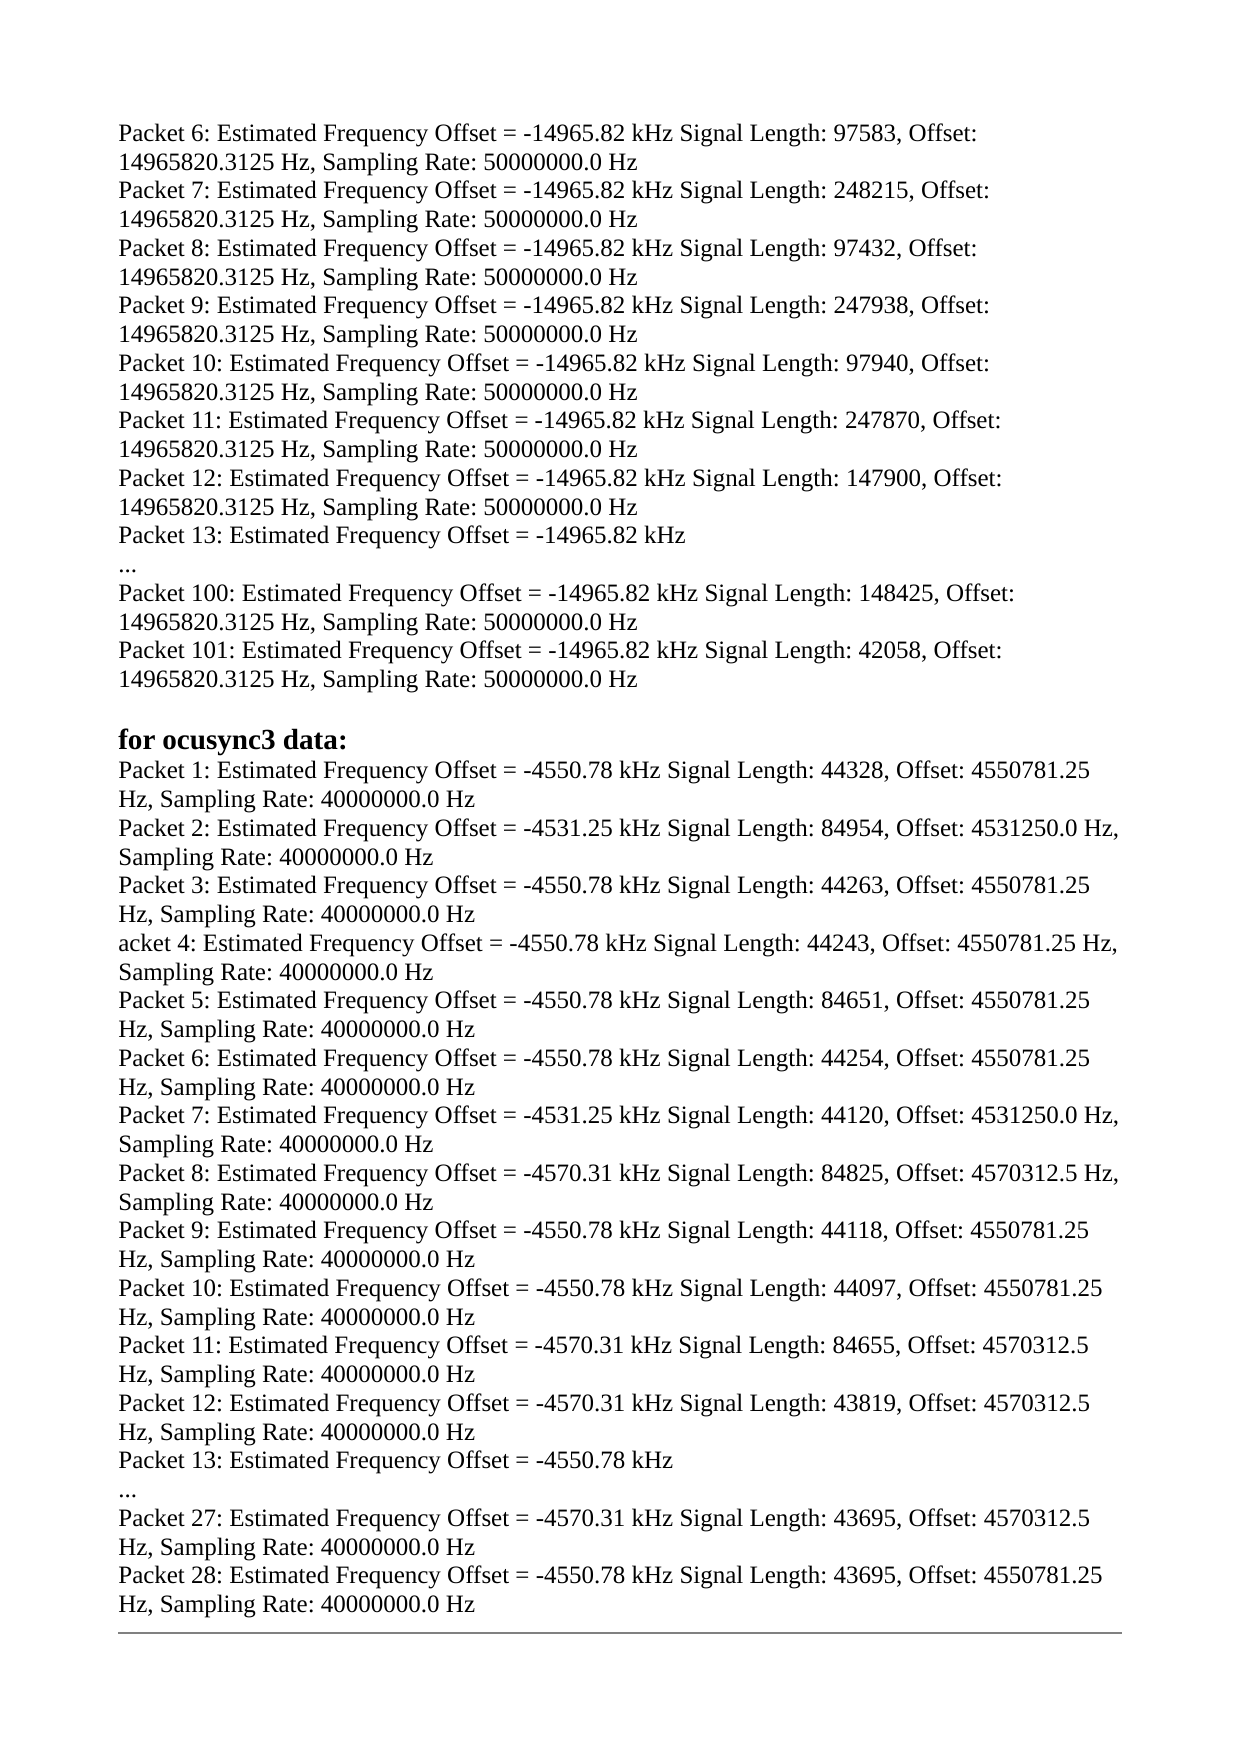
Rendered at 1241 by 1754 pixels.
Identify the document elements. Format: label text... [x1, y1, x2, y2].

text Packet 7: Estimated Frequency Offset = -14965.82 kHz Signal Length: 248215, Offset: 14965820.3125 Hz, Sampling Rate: 50000000.0 Hz [118, 176, 1122, 233]
text Packet 5: Estimated Frequency Offset = -4550.78 kHz Signal Length: 84651, Offset: 4550781.25 Hz, Sampling Rate: 40000000.0 Hz [118, 985, 1122, 1043]
text Packet 13: Estimated Frequency Offset = -4550.78 kHz [118, 1445, 1122, 1474]
text Packet 7: Estimated Frequency Offset = -4531.25 kHz Signal Length: 44120, Offset: 4531250.0 Hz, Sampling Rate: 40000000.0 Hz [118, 1100, 1122, 1158]
text Packet 3: Estimated Frequency Offset = -4550.78 kHz Signal Length: 44263, Offset: 4550781.25 Hz, Sampling Rate: 40000000.0 Hz [118, 870, 1122, 928]
text Packet 9: Estimated Frequency Offset = -14965.82 kHz Signal Length: 247938, Offset: 14965820.3125 Hz, Sampling Rate: 50000000.0 Hz [118, 291, 1122, 348]
text Packet 2: Estimated Frequency Offset = -4531.25 kHz Signal Length: 84954, Offset: 4531250.0 Hz, Sampling Rate: 40000000.0 Hz [118, 813, 1122, 870]
text for ocusync3 data: [118, 722, 1122, 755]
text Packet 1: Estimated Frequency Offset = -4550.78 kHz Signal Length: 44328, Offset: 4550781.25 Hz, Sampling Rate: 40000000.0 Hz [118, 755, 1122, 813]
text Packet 11: Estimated Frequency Offset = -4570.31 kHz Signal Length: 84655, Offset: 4570312.5 Hz, Sampling Rate: 40000000.0 Hz [118, 1330, 1122, 1388]
text Packet 9: Estimated Frequency Offset = -4550.78 kHz Signal Length: 44118, Offset: 4550781.25 Hz, Sampling Rate: 40000000.0 Hz [118, 1215, 1122, 1273]
text acket 4: Estimated Frequency Offset = -4550.78 kHz Signal Length: 44243, Offset: 4550781.25 Hz, Sampling Rate: 40000000.0 Hz [118, 928, 1122, 985]
text Packet 11: Estimated Frequency Offset = -14965.82 kHz Signal Length: 247870, Offset: 14965820.3125 Hz, Sampling Rate: 50000000.0 Hz [118, 406, 1122, 463]
text Packet 8: Estimated Frequency Offset = -4570.31 kHz Signal Length: 84825, Offset: 4570312.5 Hz, Sampling Rate: 40000000.0 Hz [118, 1158, 1122, 1215]
text ... [118, 1474, 1122, 1503]
text Packet 28: Estimated Frequency Offset = -4550.78 kHz Signal Length: 43695, Offset: 4550781.25 Hz, Sampling Rate: 40000000.0 Hz [118, 1560, 1122, 1618]
text Packet 12: Estimated Frequency Offset = -4570.31 kHz Signal Length: 43819, Offset: 4570312.5 Hz, Sampling Rate: 40000000.0 Hz [118, 1388, 1122, 1445]
text Packet 101: Estimated Frequency Offset = -14965.82 kHz Signal Length: 42058, Offset: 14965820.3125 Hz, Sampling Rate: 50000000.0 Hz [118, 636, 1122, 693]
text ... [118, 549, 1122, 578]
text Packet 10: Estimated Frequency Offset = -4550.78 kHz Signal Length: 44097, Offset: 4550781.25 Hz, Sampling Rate: 40000000.0 Hz [118, 1273, 1122, 1330]
text Packet 13: Estimated Frequency Offset = -14965.82 kHz [118, 521, 1122, 549]
text Packet 100: Estimated Frequency Offset = -14965.82 kHz Signal Length: 148425, Offset: 14965820.3125 Hz, Sampling Rate: 50000000.0 Hz [118, 578, 1122, 636]
text Packet 6: Estimated Frequency Offset = -14965.82 kHz Signal Length: 97583, Offset: 14965820.3125 Hz, Sampling Rate: 50000000.0 Hz [118, 118, 1122, 176]
text Packet 12: Estimated Frequency Offset = -14965.82 kHz Signal Length: 147900, Offset: 14965820.3125 Hz, Sampling Rate: 50000000.0 Hz [118, 463, 1122, 521]
text Packet 10: Estimated Frequency Offset = -14965.82 kHz Signal Length: 97940, Offset: 14965820.3125 Hz, Sampling Rate: 50000000.0 Hz [118, 348, 1122, 406]
text Packet 27: Estimated Frequency Offset = -4570.31 kHz Signal Length: 43695, Offset: 4570312.5 Hz, Sampling Rate: 40000000.0 Hz [118, 1503, 1122, 1560]
text Packet 8: Estimated Frequency Offset = -14965.82 kHz Signal Length: 97432, Offset: 14965820.3125 Hz, Sampling Rate: 50000000.0 Hz [118, 233, 1122, 291]
text Packet 6: Estimated Frequency Offset = -4550.78 kHz Signal Length: 44254, Offset: 4550781.25 Hz, Sampling Rate: 40000000.0 Hz [118, 1043, 1122, 1100]
